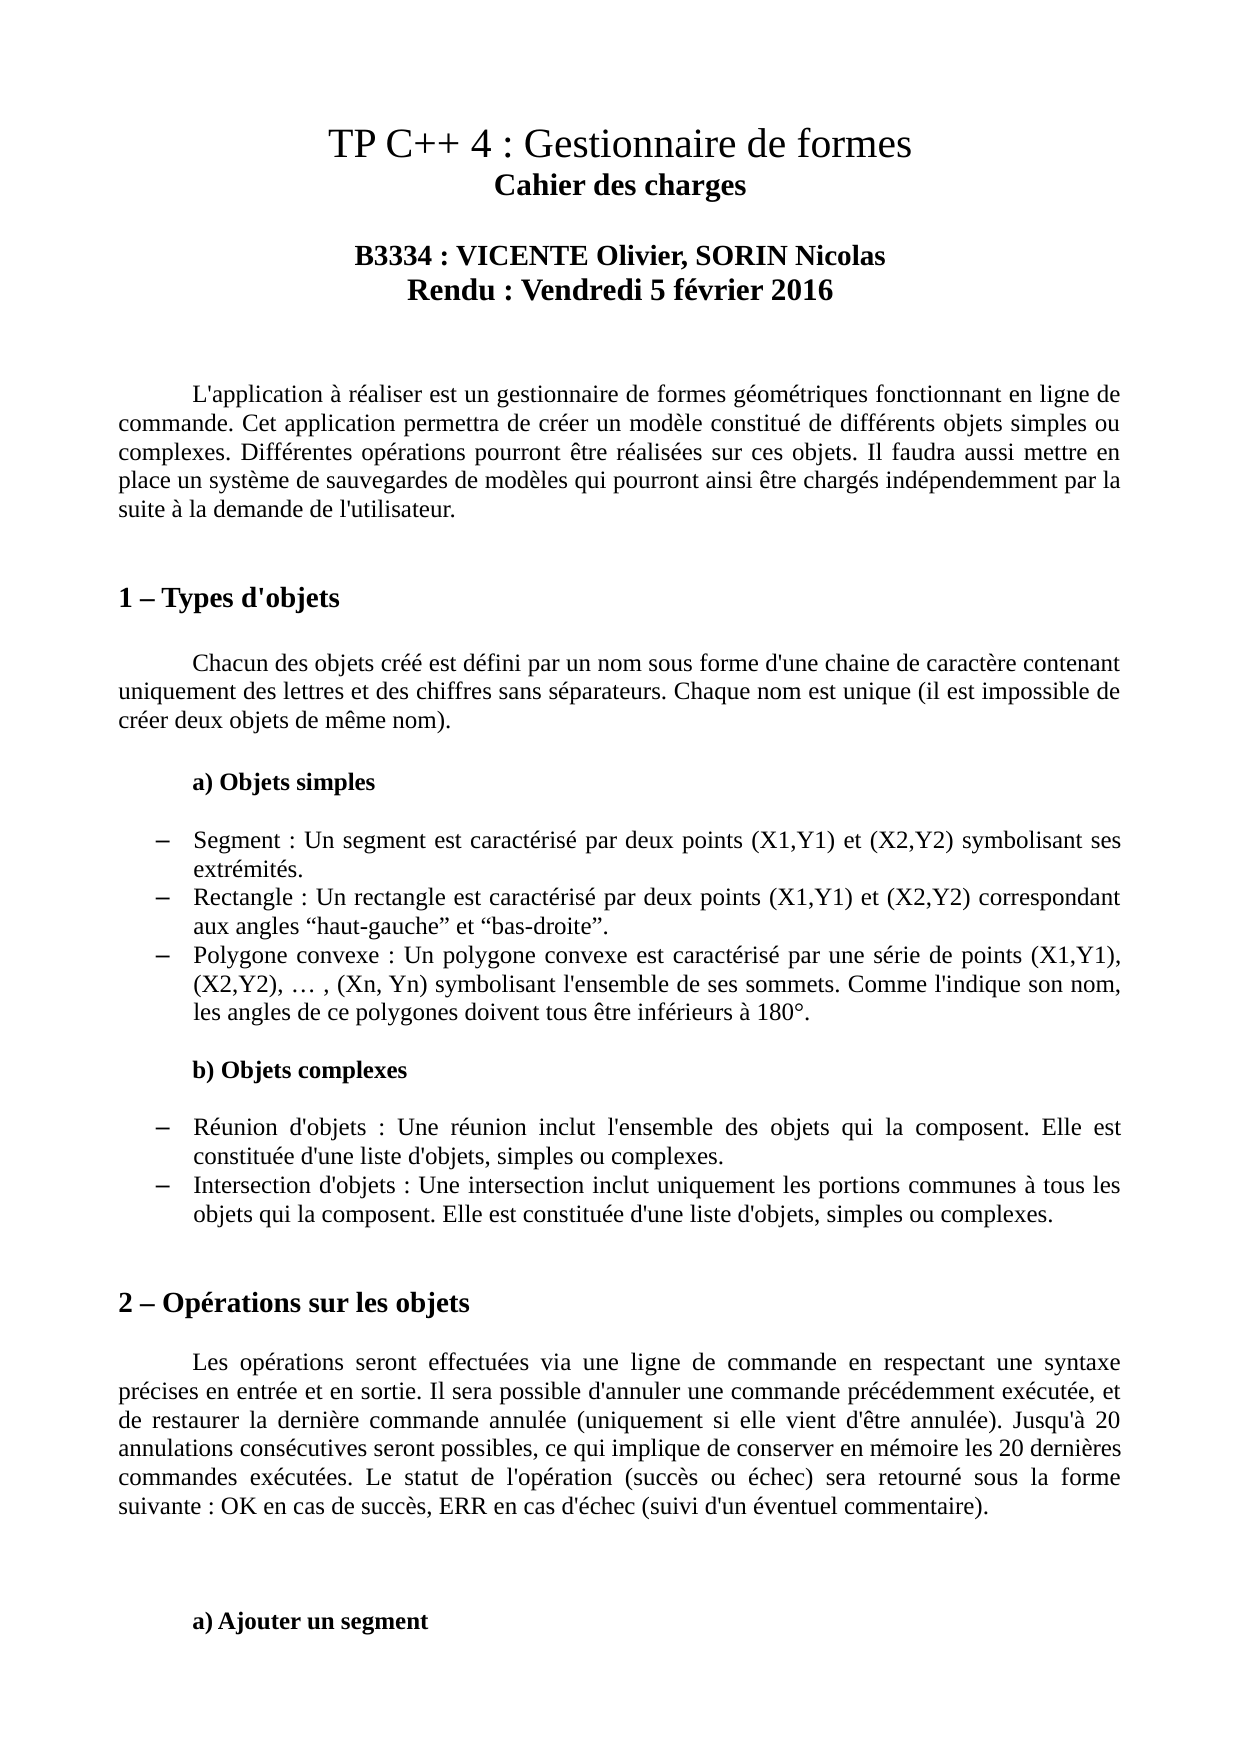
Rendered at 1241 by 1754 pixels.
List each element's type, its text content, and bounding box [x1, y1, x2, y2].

text Rendu : Vendredi 5 février 2016 [118, 271, 1122, 307]
list Intersection d'objets : Une intersection inclut uniquement les portions communes à tous les objets qui la composent. Elle est constituée d'une liste d'objets, simples ou complexes. [156, 1170, 1122, 1227]
list Rectangle : Un rectangle est caractérisé par deux points (X1,Y1) et (X2,Y2) correspondant aux angles “haut-gauche” et “bas-droite”. [156, 882, 1122, 940]
text B3334 : VICENTE Olivier, SORIN Nicolas [118, 238, 1122, 271]
text 1 – Types d'objets [118, 581, 1122, 614]
text a) Objets simples [118, 763, 1122, 796]
list Segment : Un segment est caractérisé par deux points (X1,Y1) et (X2,Y2) symbolisant ses extrémités. [156, 825, 1122, 882]
text Les opérations seront effectuées via une ligne de commande en respectant une syntaxe précises en entrée et en sortie. Il sera possible d'annuler une commande précédemment exécutée, et de restaurer la dernière commande annulée (uniquement si elle vient d'être annulée). Jusqu'à 20 annulations consécutives seront possibles, ce qui implique de conserver en mémoire les 20 dernières commandes exécutées. Le statut de l'opération (succès ou échec) sera retourné sous la forme suivante : OK en cas de succès, ERR en cas d'échec (suivi d'un éventuel commentaire). [118, 1347, 1122, 1520]
text L'application à réaliser est un gestionnaire de formes géométriques fonctionnant en ligne de commande. Cet application permettra de créer un modèle constitué de différents objets simples ou complexes. Différentes opérations pourront être réalisées sur ces objets. Il faudra aussi mettre en place un système de sauvegardes de modèles qui pourront ainsi être chargés indépendemment par la suite à la demande de l'utilisateur. [118, 379, 1122, 523]
list Réunion d'objets : Une réunion inclut l'ensemble des objets qui la composent. Elle est constituée d'une liste d'objets, simples ou complexes. [156, 1112, 1122, 1170]
list Polygone convexe : Un polygone convexe est caractérisé par une série de points (X1,Y1), (X2,Y2), … , (Xn, Yn) symbolisant l'ensemble de ses sommets. Comme l'indique son nom, les angles de ce polygones doivent tous être inférieurs à 180°. [156, 940, 1122, 1026]
text b) Objets complexes [118, 1055, 1122, 1084]
text Chacun des objets créé est défini par un nom sous forme d'une chaine de caractère contenant uniquement des lettres et des chiffres sans séparateurs. Chaque nom est unique (il est impossible de créer deux objets de même nom). [118, 648, 1122, 734]
text 2 – Opérations sur les objets [118, 1285, 1122, 1318]
text Cahier des charges [118, 166, 1122, 202]
text a) Ajouter un segment [118, 1606, 1122, 1635]
text TP C++ 4 : Gestionnaire de formes [118, 118, 1122, 166]
